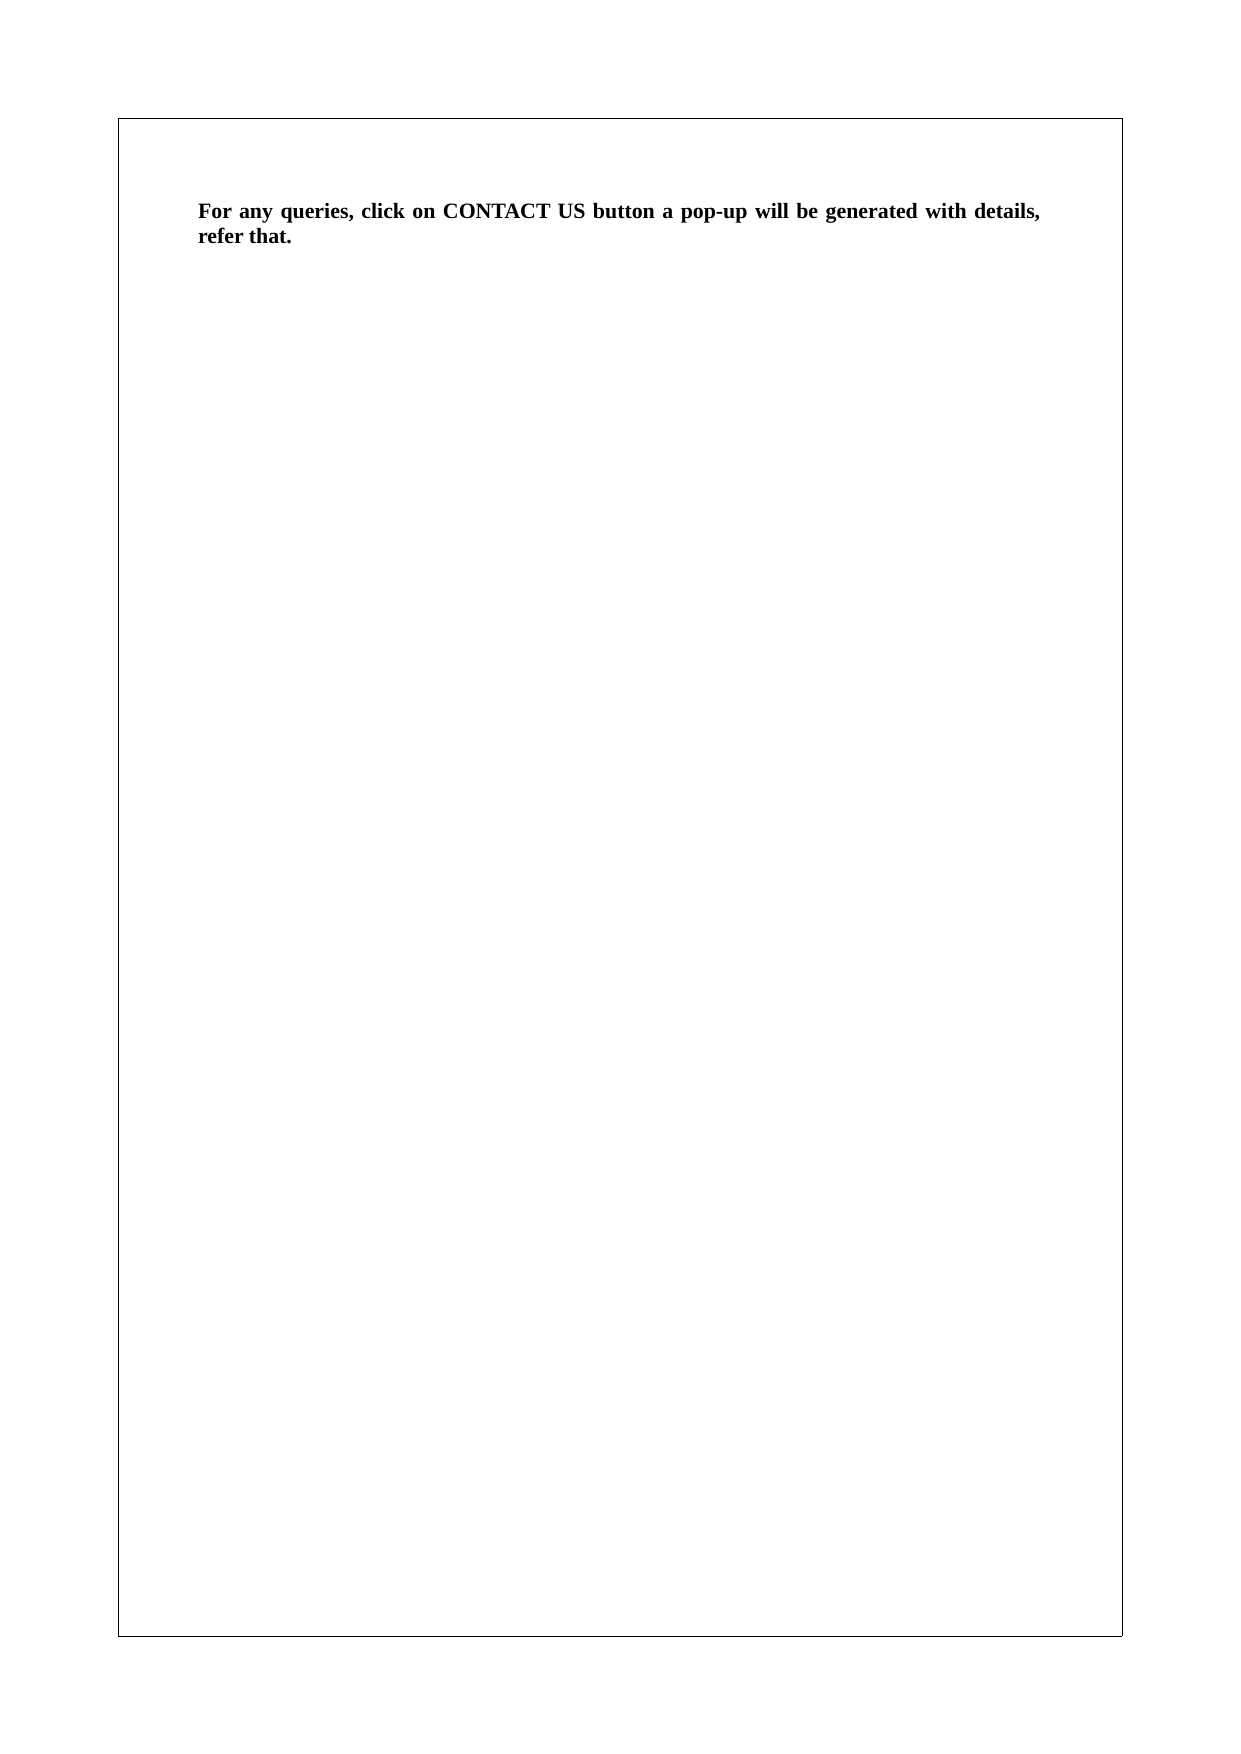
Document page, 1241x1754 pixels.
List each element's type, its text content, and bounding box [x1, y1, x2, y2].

text For any queries, click on CONTACT US button a pop-up will be generated with details, refer that. [198, 198, 1042, 248]
